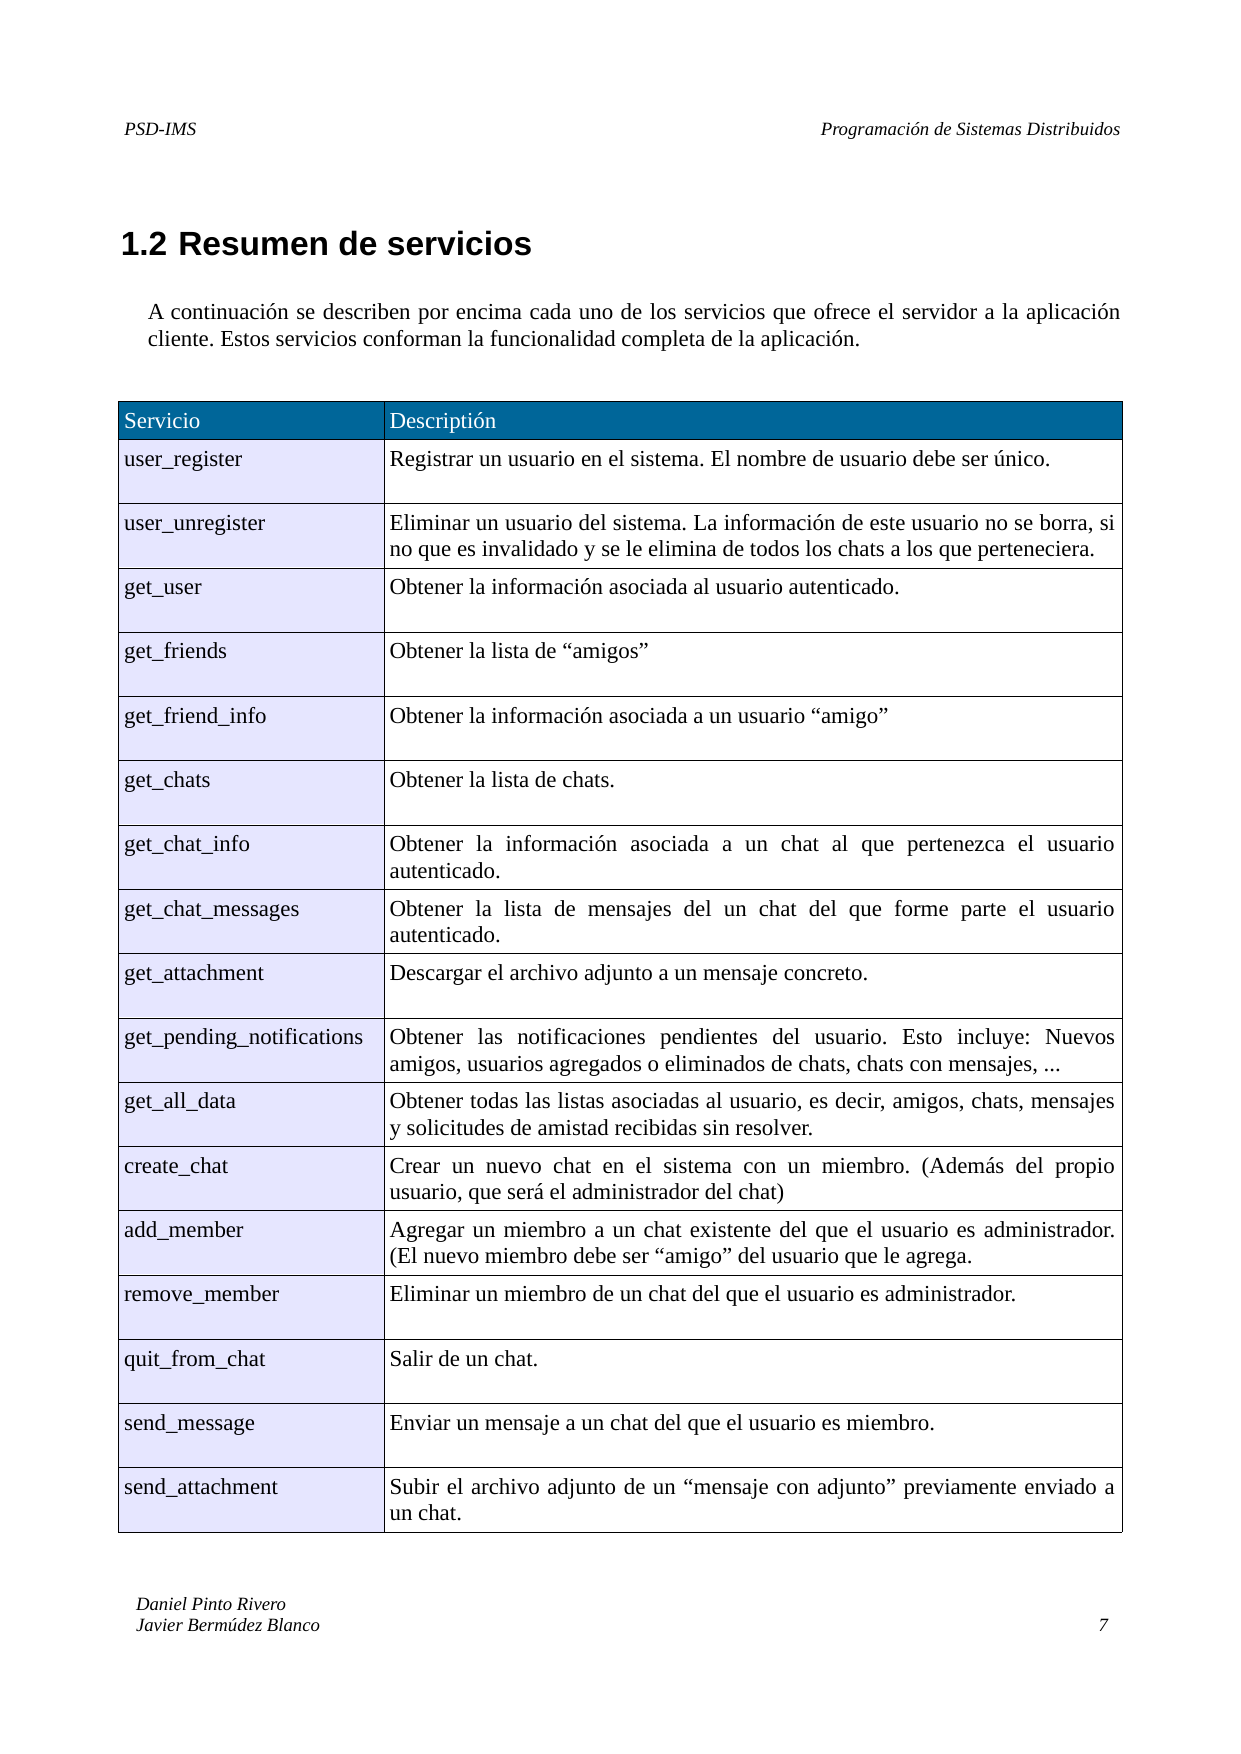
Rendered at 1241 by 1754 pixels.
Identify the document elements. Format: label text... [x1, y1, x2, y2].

table_cell Obtener la información asociada a un usuario “amigo” [385, 697, 1122, 760]
table_header Descriptión [385, 402, 1122, 439]
table_cell send_attachment [119, 1468, 384, 1532]
table_cell add_member [119, 1211, 384, 1274]
table_cell Obtener la lista de “amigos” [385, 633, 1122, 696]
text A continuación se describen por encima cada uno de los servicios que ofrece el servidor a la aplicación cliente. Estos servicios conforman la funcionalidad completa de la aplicación. [148, 298, 1122, 351]
table_cell Obtener todas las listas asociadas al usuario, es decir, amigos, chats, mensajes y solicitudes de amistad recibidas sin resolver. [385, 1083, 1122, 1146]
table_cell Agregar un miembro a un chat existente del que el usuario es administrador. (El nuevo miembro debe ser “amigo” del usuario que le agrega. [385, 1211, 1122, 1274]
table_cell get_all_data [119, 1083, 384, 1146]
table_cell send_message [119, 1404, 384, 1467]
table_cell Obtener la información asociada al usuario autenticado. [385, 569, 1122, 632]
table_cell get_friends [119, 633, 384, 696]
table_cell Registrar un usuario en el sistema. El nombre de usuario debe ser único. [385, 440, 1122, 503]
subtitle Resumen de servicios [121, 223, 1122, 262]
table_cell Obtener la lista de mensajes del un chat del que forme parte el usuario autenticado. [385, 890, 1122, 953]
table_header Servicio [119, 402, 384, 439]
table_cell get_user [119, 569, 384, 632]
table_cell user_register [119, 440, 384, 503]
table_cell get_friend_info [119, 697, 384, 760]
table_cell Salir de un chat. [385, 1340, 1122, 1403]
table_cell get_chat_messages [119, 890, 384, 953]
table_cell create_chat [119, 1147, 384, 1210]
table_cell get_chats [119, 761, 384, 824]
table_cell Eliminar un miembro de un chat del que el usuario es administrador. [385, 1276, 1122, 1339]
table_cell get_attachment [119, 954, 384, 1017]
table_cell quit_from_chat [119, 1340, 384, 1403]
table_cell remove_member [119, 1276, 384, 1339]
table_cell get_chat_info [119, 826, 384, 889]
table_cell Crear un nuevo chat en el sistema con un miembro. (Además del propio usuario, que será el administrador del chat) [385, 1147, 1122, 1210]
table_cell Obtener la lista de chats. [385, 761, 1122, 824]
table_cell Eliminar un usuario del sistema. La información de este usuario no se borra, si no que es invalidado y se le elimina de todos los chats a los que perteneciera. [385, 504, 1122, 567]
table_cell get_pending_notifications [119, 1019, 384, 1082]
table_cell Obtener la información asociada a un chat al que pertenezca el usuario autenticado. [385, 826, 1122, 889]
table_cell Enviar un mensaje a un chat del que el usuario es miembro. [385, 1404, 1122, 1467]
table_cell Descargar el archivo adjunto a un mensaje concreto. [385, 954, 1122, 1017]
table_cell user_unregister [119, 504, 384, 567]
table_cell Obtener las notificaciones pendientes del usuario. Esto incluye: Nuevos amigos, usuarios agregados o eliminados de chats, chats con mensajes, ... [385, 1019, 1122, 1082]
table_cell Subir el archivo adjunto de un “mensaje con adjunto” previamente enviado a un chat. [385, 1468, 1122, 1532]
